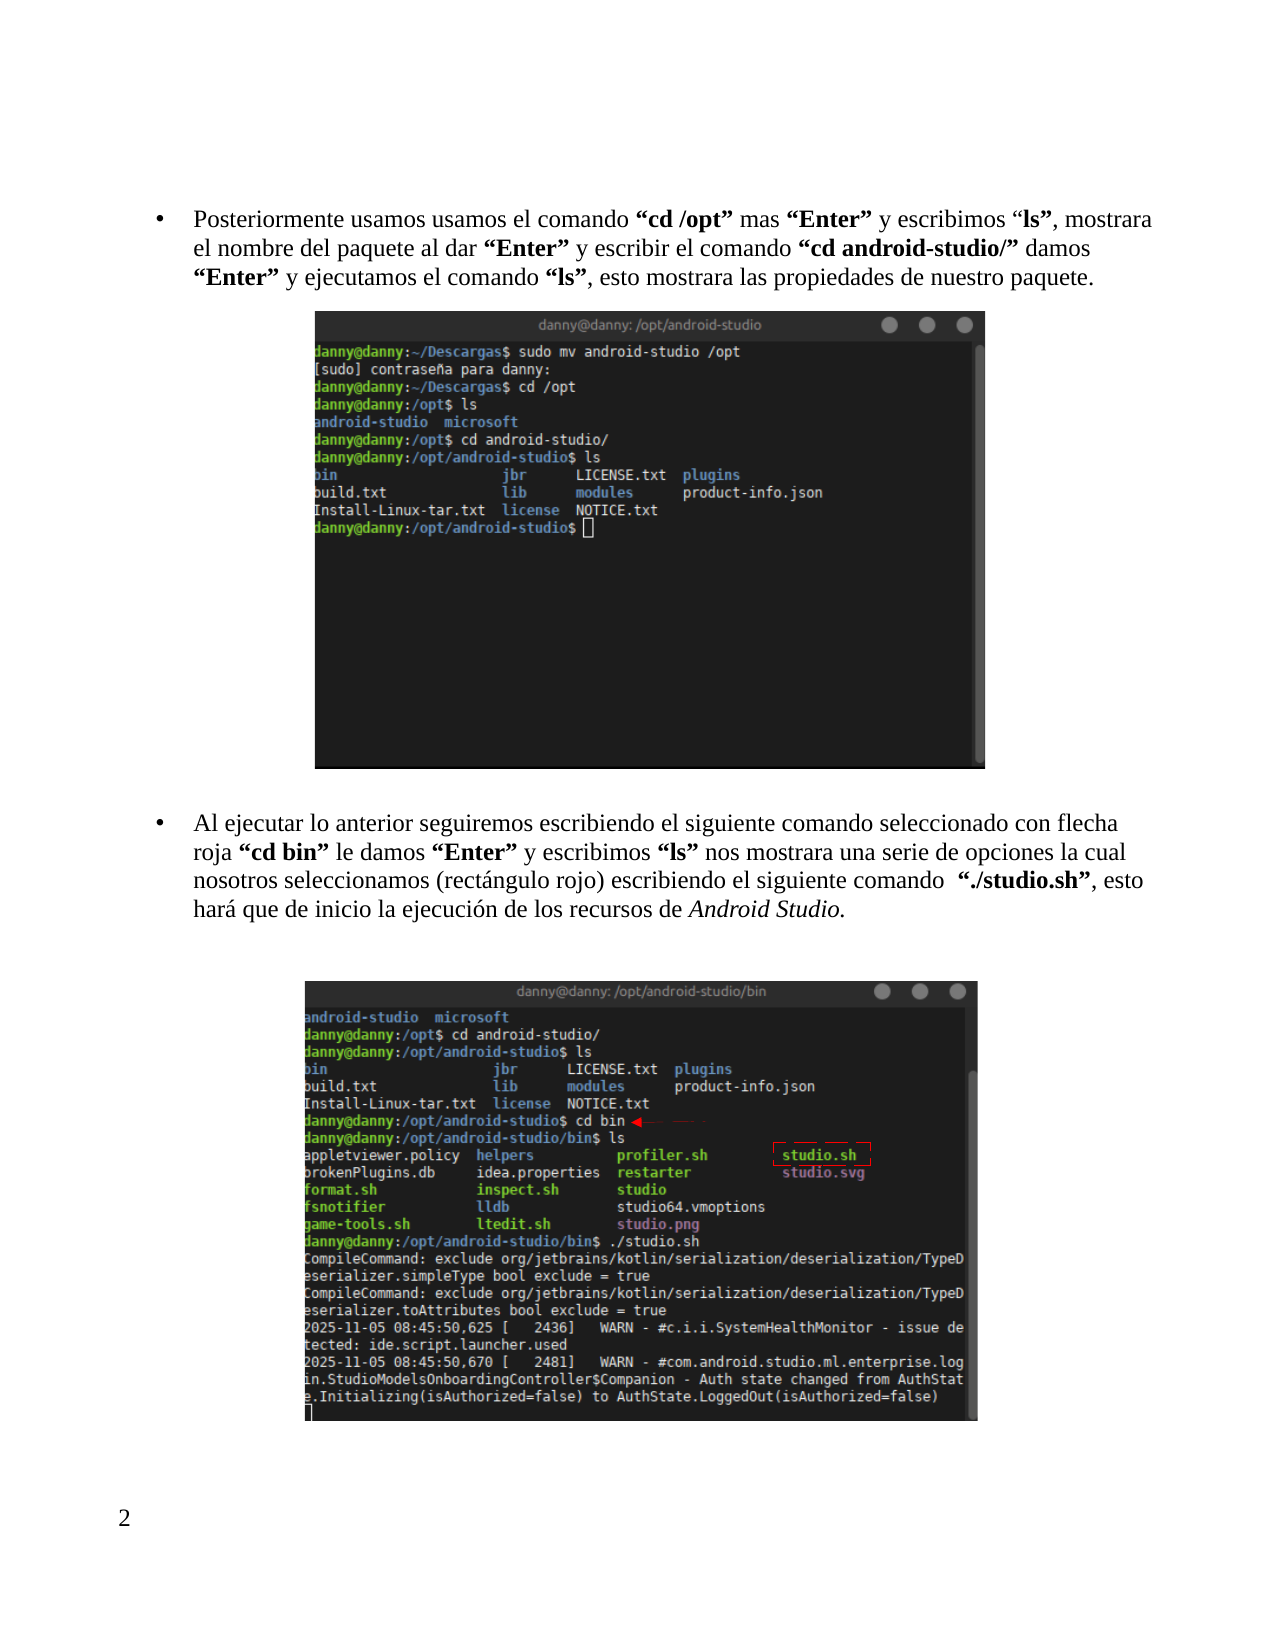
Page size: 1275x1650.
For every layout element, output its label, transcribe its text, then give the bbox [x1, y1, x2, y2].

picture [304, 981, 978, 1421]
list Al ejecutar lo anterior seguiremos escribiendo el siguiente comando seleccionado con flecha roja “cd bin” le damos “Enter” y escribimos “ls” nos mostrara una serie de opciones la cual [156, 808, 1157, 866]
list Posteriormente usamos usamos el comando “cd /opt” mas “Enter” y escribimos “ls”, mostrara el nombre del paquete al dar “Enter” y escribir el comando “cd android-studio/” damos “Enter” y ejecutamos el comando “ls”, esto mostrara las propiedades de nuestro paquete. [156, 204, 1157, 291]
text hará que de inicio la ejecución de los recursos de Android Studio. [118, 894, 1157, 923]
text nosotros seleccionamos (rectángulo rojo) escribiendo el siguiente comando “./studio.sh”, esto [118, 866, 1157, 894]
picture [314, 311, 986, 769]
